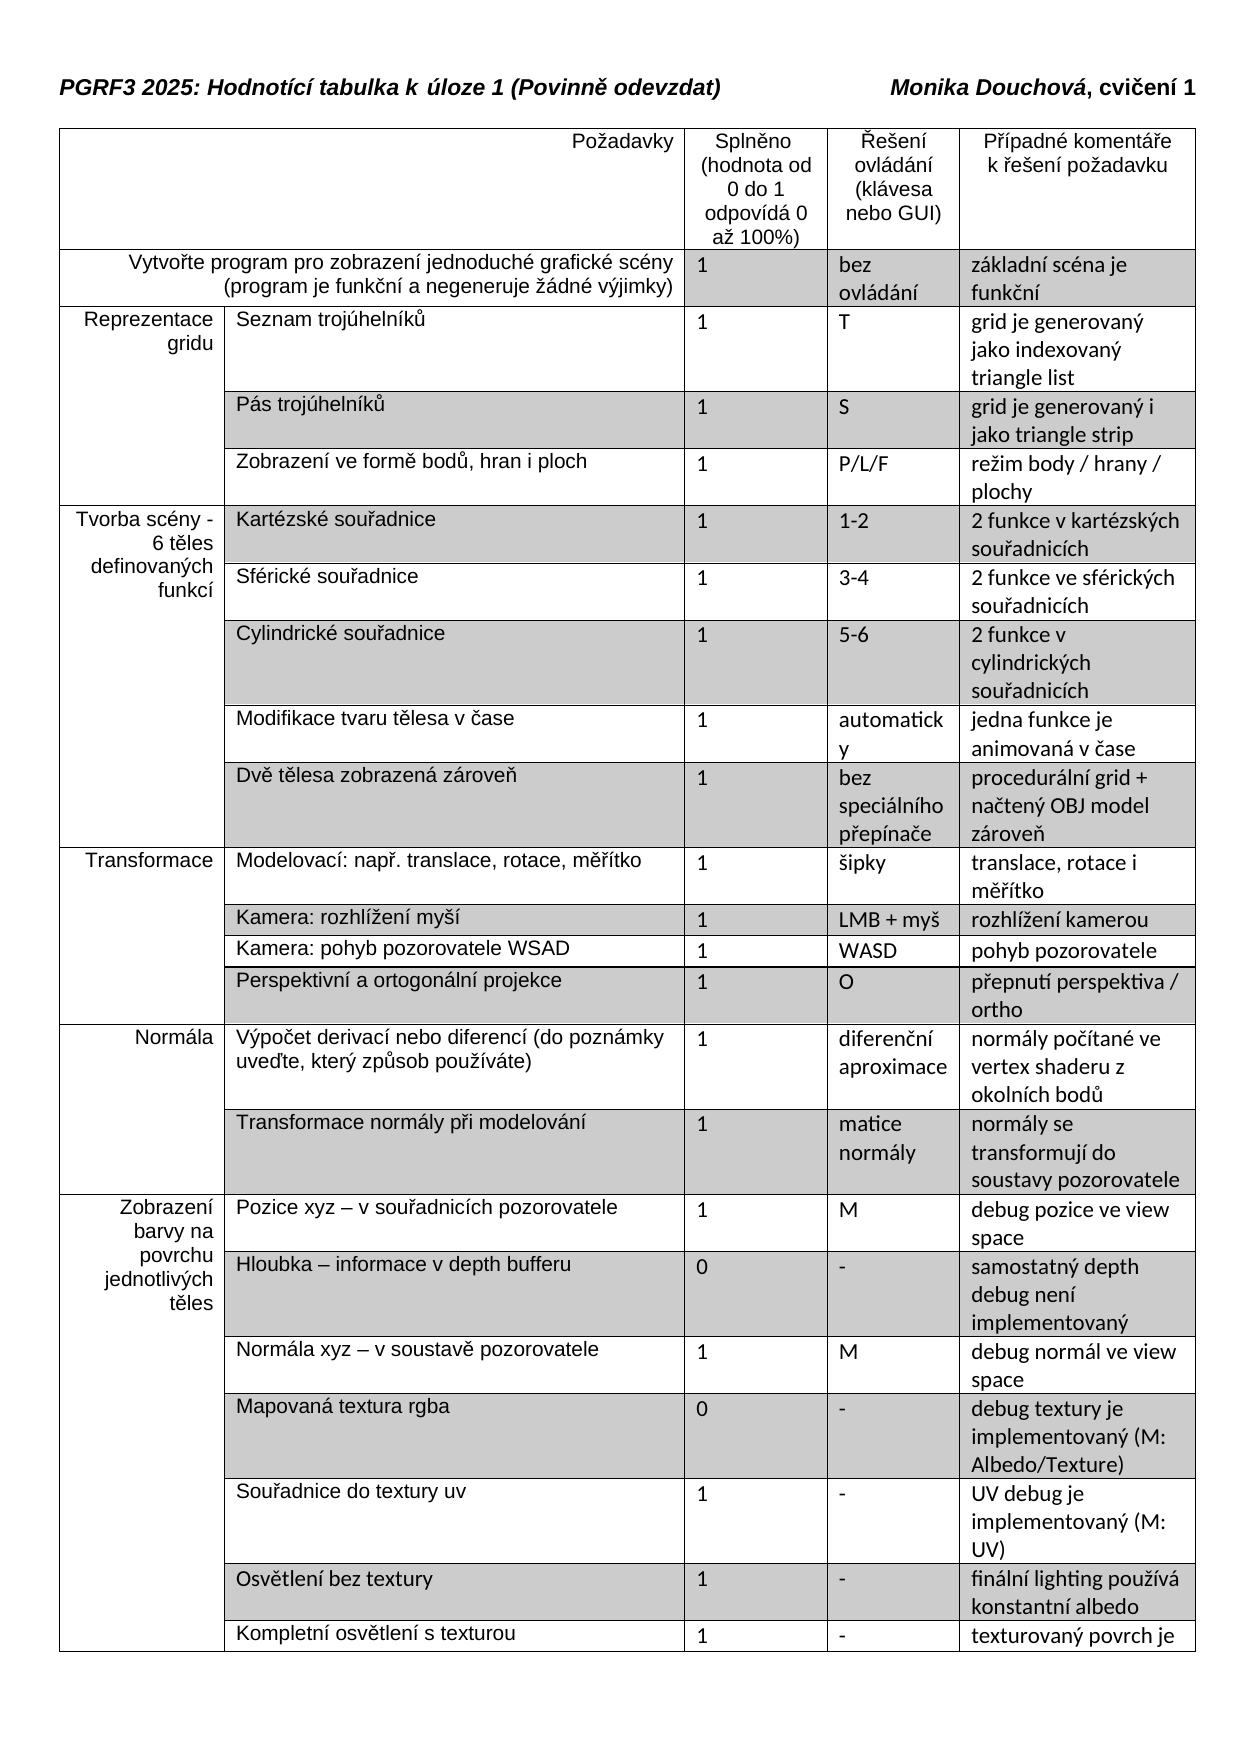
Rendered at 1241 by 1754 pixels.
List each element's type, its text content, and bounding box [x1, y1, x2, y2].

table_cell samostatný depth debug není implementovaný [960, 1252, 1195, 1336]
table_cell 1 [685, 250, 827, 306]
table_cell procedurální grid + načtený OBJ model zároveň [960, 763, 1195, 847]
table_header Požadavky [60, 129, 684, 249]
table_cell Souřadnice do textury uv [225, 1479, 684, 1563]
table_cell 1 [685, 905, 827, 935]
table_cell - [828, 1479, 959, 1563]
table_cell 1 [685, 936, 827, 966]
table_cell debug textury je implementovaný (M: Albedo/Texture) [960, 1394, 1195, 1478]
table_header Splněno (hodnota od 0 do 1 odpovídá 0 až 100%) [685, 129, 827, 249]
table_cell Kartézské souřadnice [225, 506, 684, 562]
table_cell 1 [685, 1621, 827, 1651]
table_cell translace, rotace i měřítko [960, 848, 1195, 904]
table_cell 1 [685, 1110, 827, 1194]
table_cell 1-2 [828, 506, 959, 562]
table_cell Kamera: rozhlížení myší [225, 905, 684, 935]
table_cell Pozice xyz – v souřadnicích pozorovatele [225, 1195, 684, 1251]
table_cell Osvětlení bez textury [225, 1564, 684, 1620]
table_cell UV debug je implementovaný (M: UV) [960, 1479, 1195, 1563]
table_cell 0 [685, 1252, 827, 1336]
table_cell 1 [685, 564, 827, 619]
table_cell bez speciálního přepínače [828, 763, 959, 847]
table_cell 5-6 [828, 621, 959, 704]
table_cell M [828, 1337, 959, 1393]
table_cell 1 [685, 392, 827, 448]
table_cell 1 [685, 763, 827, 847]
table_cell normály počítané ve vertex shaderu z okolních bodů [960, 1025, 1195, 1108]
table_cell Tvorba scény - 6 těles definovaných funkcí [60, 506, 224, 847]
table_cell grid je generovaný jako indexovaný triangle list [960, 307, 1195, 391]
table_cell LMB + myš [828, 905, 959, 935]
table_header Případné komentáře k řešení požadavku [960, 129, 1195, 249]
table_cell 1 [685, 968, 827, 1023]
table_cell texturovaný povrch je [960, 1621, 1195, 1651]
table_cell Kompletní osvětlení s texturou [225, 1621, 684, 1651]
table_cell bez ovládání [828, 250, 959, 306]
table_cell šipky [828, 848, 959, 904]
table_cell Modifikace tvaru tělesa v čase [225, 706, 684, 762]
table_cell Zobrazení barvy na povrchu jednotlivých těles [60, 1195, 224, 1651]
table_cell základní scéna je funkční [960, 250, 1195, 306]
table_cell režim body / hrany / plochy [960, 449, 1195, 505]
table_cell pohyb pozorovatele [960, 936, 1195, 966]
table_cell diferenční aproximace [828, 1025, 959, 1108]
table_cell 0 [685, 1394, 827, 1478]
table_cell Pás trojúhelníků [225, 392, 684, 448]
table_cell normály se transformují do soustavy pozorovatele [960, 1110, 1195, 1194]
table_cell Transformace normály při modelování [225, 1110, 684, 1194]
table_cell S [828, 392, 959, 448]
table_cell 1 [685, 1195, 827, 1251]
table_cell automaticky [828, 706, 959, 762]
table_cell Vytvořte program pro zobrazení jednoduché grafické scény (program je funkční a negeneruje žádné výjimky) [60, 250, 684, 306]
table_cell Reprezentace gridu [60, 307, 224, 505]
table_cell 1 [685, 1025, 827, 1108]
table_cell 1 [685, 1337, 827, 1393]
table_cell 2 funkce ve sférických souřadnicích [960, 564, 1195, 619]
table_cell Dvě tělesa zobrazená zároveň [225, 763, 684, 847]
table_cell M [828, 1195, 959, 1251]
table_cell rozhlížení kamerou [960, 905, 1195, 935]
table_cell Perspektivní a ortogonální projekce [225, 968, 684, 1023]
table_cell grid je generovaný i jako triangle strip [960, 392, 1195, 448]
table_cell Zobrazení ve formě bodů, hran i ploch [225, 449, 684, 505]
table_cell Transformace [60, 848, 224, 1023]
table_cell finální lighting používá konstantní albedo [960, 1564, 1195, 1620]
table_cell Cylindrické souřadnice [225, 621, 684, 704]
table_cell 1 [685, 449, 827, 505]
table_cell 1 [685, 706, 827, 762]
table_cell 1 [685, 307, 827, 391]
table_header Řešení ovládání (klávesa nebo GUI) [828, 129, 959, 249]
table_cell 1 [685, 621, 827, 704]
table_cell Sférické souřadnice [225, 564, 684, 619]
table_cell Mapovaná textura rgba [225, 1394, 684, 1478]
table_cell 1 [685, 506, 827, 562]
table_cell debug normál ve view space [960, 1337, 1195, 1393]
table_cell Kamera: pohyb pozorovatele WSAD [225, 936, 684, 966]
table_cell matice normály [828, 1110, 959, 1194]
table_cell Seznam trojúhelníků [225, 307, 684, 391]
table_cell 1 [685, 1479, 827, 1563]
table_cell debug pozice ve view space [960, 1195, 1195, 1251]
table_cell O [828, 968, 959, 1023]
table_cell Modelovací: např. translace, rotace, měřítko [225, 848, 684, 904]
table_cell 1 [685, 1564, 827, 1620]
table_cell 3-4 [828, 564, 959, 619]
table_cell T [828, 307, 959, 391]
table_cell Normála [60, 1025, 224, 1194]
table_cell jedna funkce je animovaná v čase [960, 706, 1195, 762]
table_cell WASD [828, 936, 959, 966]
table_cell 2 funkce v cylindrických souřadnicích [960, 621, 1195, 704]
table_cell 2 funkce v kartézských souřadnicích [960, 506, 1195, 562]
table_cell Hloubka – informace v depth bufferu [225, 1252, 684, 1336]
table_cell P/L/F [828, 449, 959, 505]
table_cell - [828, 1252, 959, 1336]
table_cell 1 [685, 848, 827, 904]
table_cell - [828, 1564, 959, 1620]
table_cell - [828, 1394, 959, 1478]
table_cell přepnutí perspektiva / ortho [960, 968, 1195, 1023]
table_cell Výpočet derivací nebo diferencí (do poznámky uveďte, který způsob používáte) [225, 1025, 684, 1108]
table_cell Normála xyz – v soustavě pozorovatele [225, 1337, 684, 1393]
table_cell - [828, 1621, 959, 1651]
